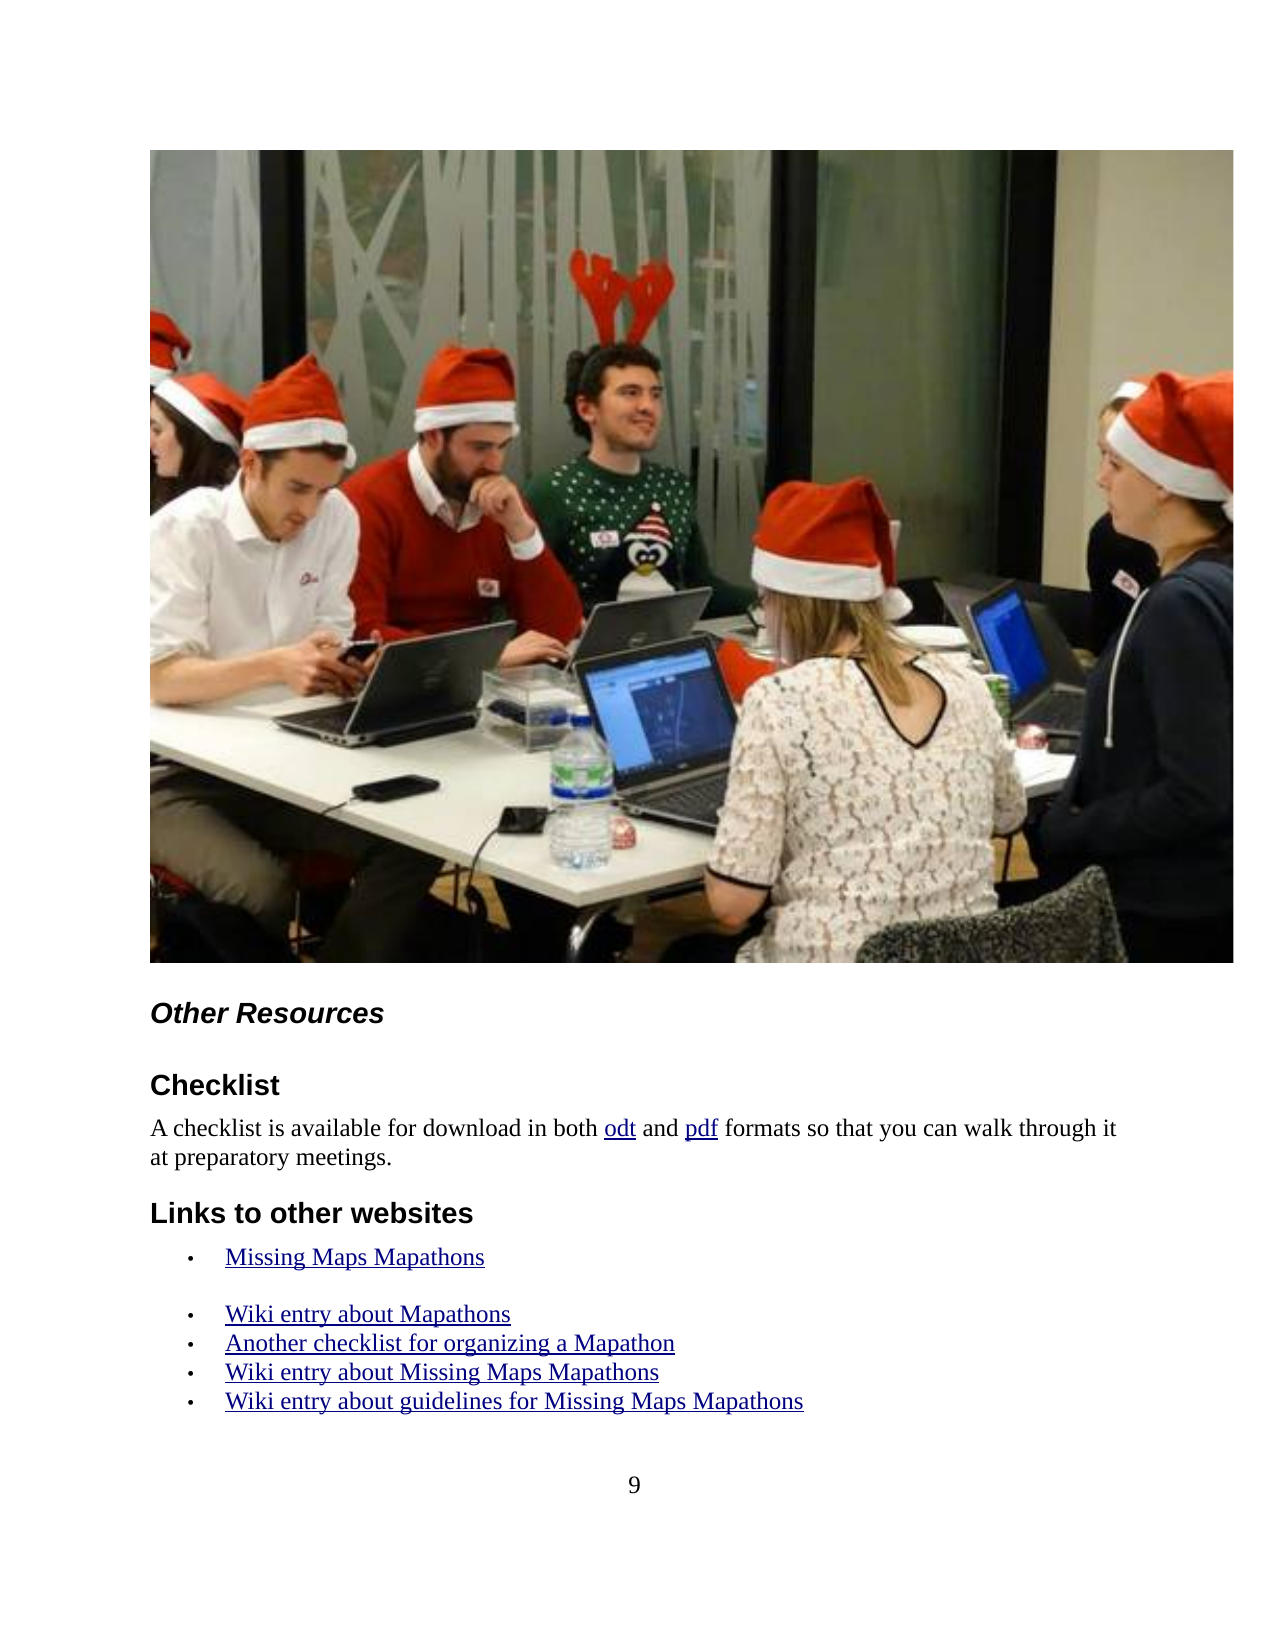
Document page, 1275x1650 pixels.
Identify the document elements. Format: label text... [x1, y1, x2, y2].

list Another checklist for organizing a Mapathon [187, 1328, 1125, 1357]
list Missing Maps Mapathons [187, 1242, 1125, 1299]
subtitle Links to other websites [150, 1196, 1125, 1229]
list Wiki entry about Missing Maps Mapathons [187, 1357, 1125, 1386]
subtitle Other Resources [150, 996, 1125, 1030]
list Wiki entry about Mapathons [187, 1299, 1125, 1328]
picture [150, 150, 1234, 963]
text A checklist is available for download in both odt and pdf formats so that you can walk through it at preparatory meetings. [150, 1113, 1125, 1171]
list Wiki entry about guidelines for Missing Maps Mapathons [187, 1386, 1125, 1414]
subtitle Checklist [150, 1067, 1125, 1101]
